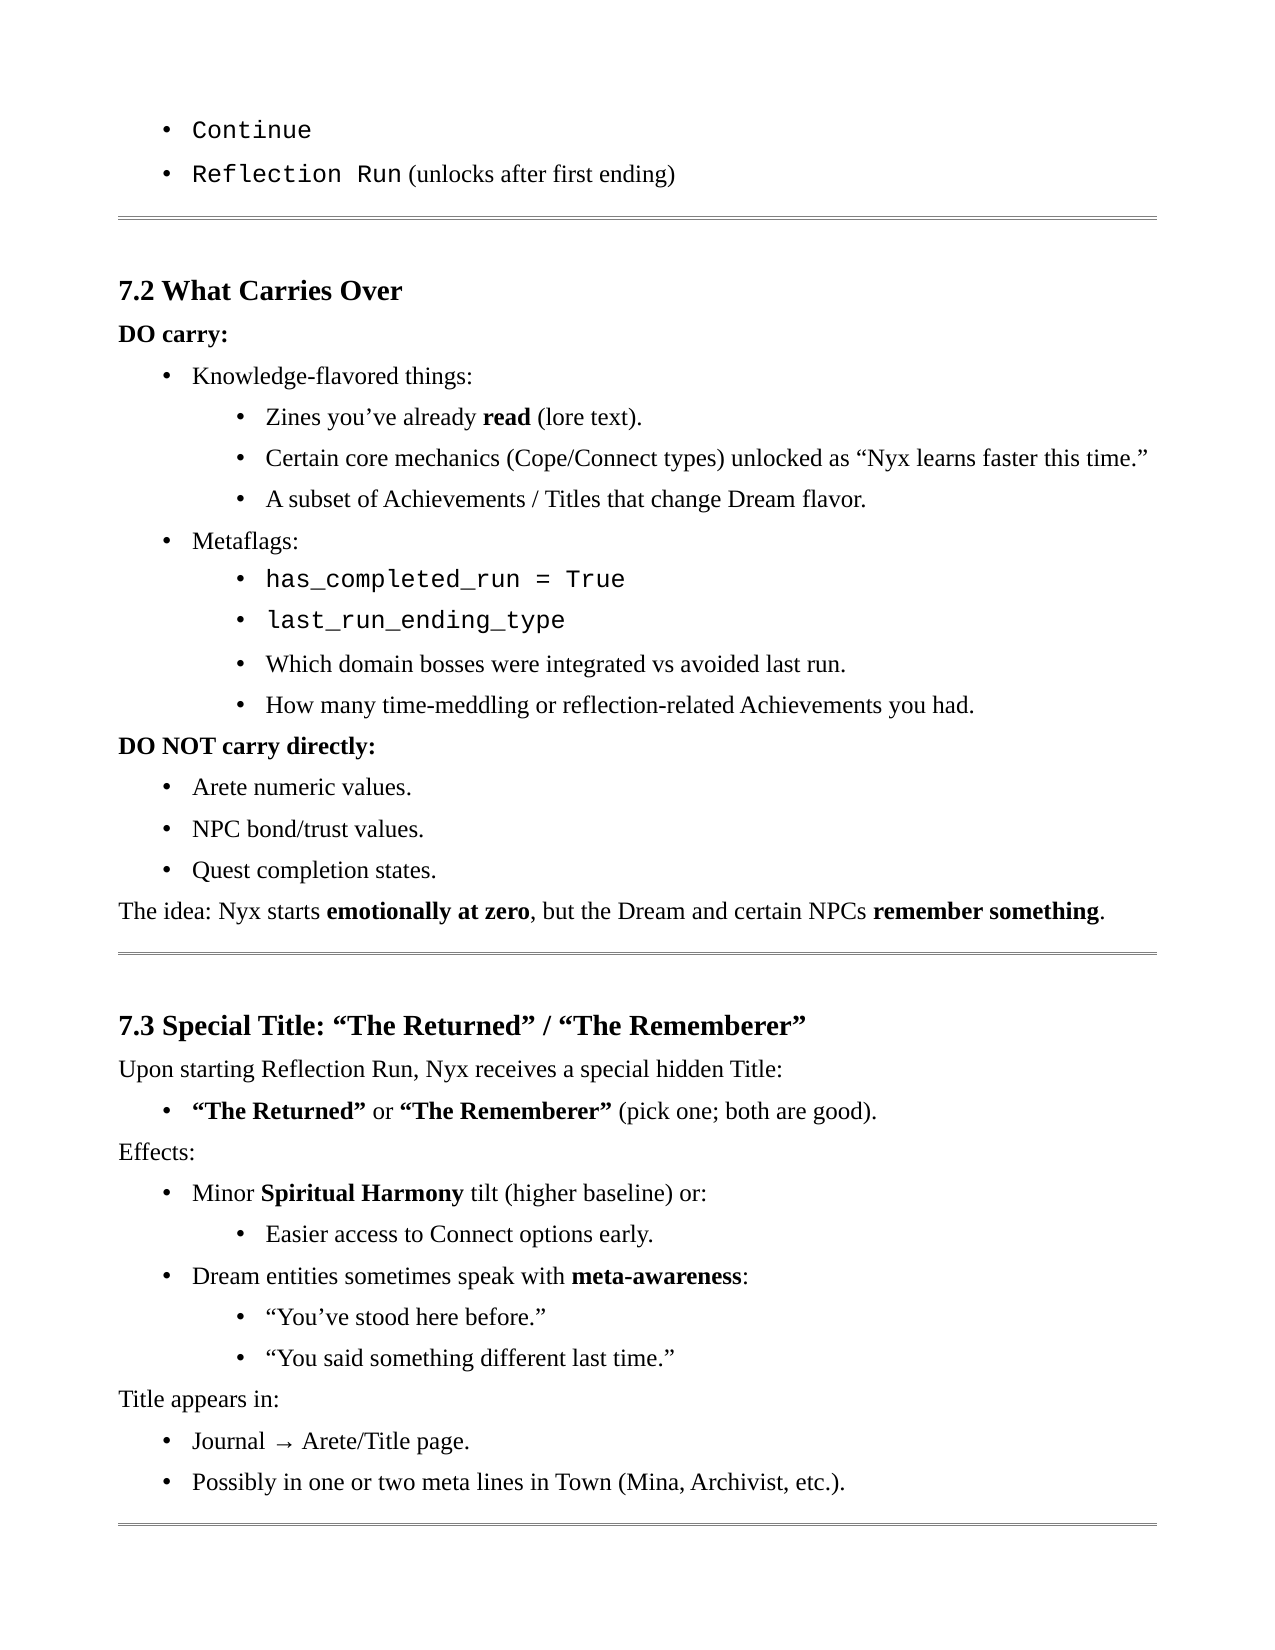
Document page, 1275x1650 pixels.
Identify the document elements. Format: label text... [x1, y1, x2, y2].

list Zines you’ve already read (lore text). [236, 402, 1157, 431]
list Possibly in one or two meta lines in Town (Mina, Archivist, etc.). [162, 1467, 1157, 1496]
text Effects: [118, 1137, 1157, 1166]
list Certain core mechanics (Cope/Connect types) unlocked as “Nyx learns faster this time.” [236, 443, 1157, 472]
subtitle 7.3 Special Title: “The Returned” / “The Rememberer” [118, 1008, 1157, 1042]
text DO carry: [118, 319, 1157, 348]
text The idea: Nyx starts emotionally at zero, but the Dream and certain NPCs remember something. [118, 896, 1157, 925]
list Metaflags: [162, 526, 1157, 554]
list Journal → Arete/Title page. [162, 1426, 1157, 1454]
list How many time-meddling or reflection-related Achievements you had. [236, 690, 1157, 719]
list Minor Spiritual Harmony tilt (higher baseline) or: [162, 1178, 1157, 1207]
text DO NOT carry directly: [118, 731, 1157, 760]
list “You said something different last time.” [236, 1343, 1157, 1372]
list Arete numeric values. [162, 772, 1157, 801]
list Quest completion states. [162, 855, 1157, 884]
list Reflection Run (unlocks after first ending) [162, 159, 1157, 190]
text Upon starting Reflection Run, Nyx receives a special hidden Title: [118, 1054, 1157, 1083]
list “You’ve stood here before.” [236, 1302, 1157, 1331]
subtitle 7.2 What Carries Over [118, 273, 1157, 307]
list Continue [162, 118, 1157, 146]
list NPC bond/trust values. [162, 814, 1157, 842]
list last_run_ending_type [236, 608, 1157, 636]
list “The Returned” or “The Rememberer” (pick one; both are good). [162, 1096, 1157, 1124]
list Knowledge-flavored things: [162, 361, 1157, 389]
list Easier access to Connect options early. [236, 1219, 1157, 1248]
list Which domain bosses were integrated vs avoided last run. [236, 649, 1157, 677]
list has_completed_run = True [236, 567, 1157, 595]
list Dream entities sometimes speak with meta-awareness: [162, 1261, 1157, 1289]
list A subset of Achievements / Titles that change Dream flavor. [236, 484, 1157, 513]
text Title appears in: [118, 1384, 1157, 1413]
